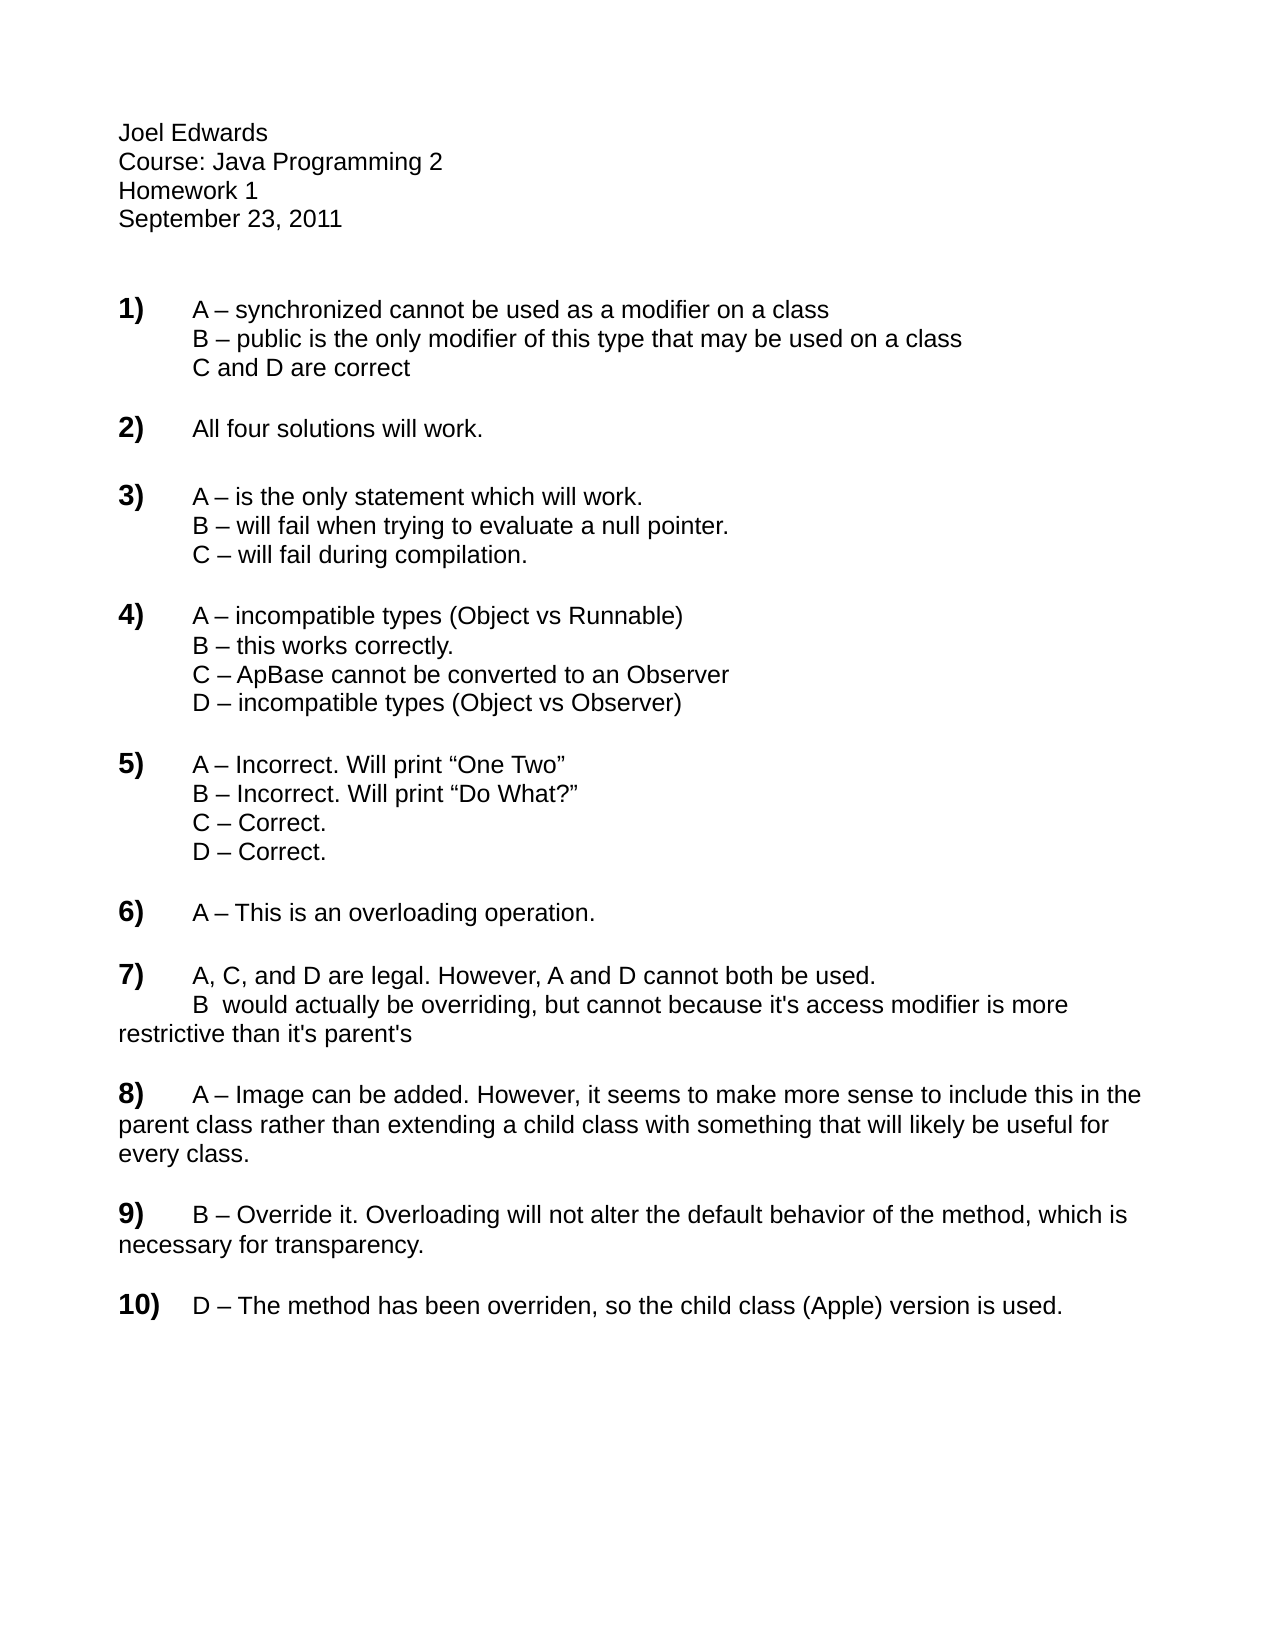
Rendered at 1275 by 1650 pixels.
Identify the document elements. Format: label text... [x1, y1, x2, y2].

text B – this works correctly. [118, 631, 1157, 659]
text 7) A, C, and D are legal. However, A and D cannot both be used. [118, 957, 1157, 990]
text B – public is the only modifier of this type that may be used on a class [118, 324, 1157, 353]
text 2) All four solutions will work. [118, 410, 1157, 444]
text Course: Java Programming 2 [118, 147, 1157, 176]
text Joel Edwards [118, 118, 1157, 147]
text C – Correct. [118, 808, 1157, 837]
text C – will fail during compilation. [118, 540, 1157, 568]
text 3) A – is the only statement which will work. [118, 477, 1157, 511]
text B – will fail when trying to evaluate a null pointer. [118, 511, 1157, 540]
text D – Correct. [118, 837, 1157, 866]
text B would actually be overriding, but cannot because it's access modifier is more restrictive than it's parent's [118, 990, 1157, 1048]
text 6) A – This is an overloading operation. [118, 894, 1157, 928]
text September 23, 2011 [118, 204, 1157, 233]
text Homework 1 [118, 176, 1157, 204]
text 8) A – Image can be added. However, it seems to make more sense to include this in the parent class rather than extending a child class with something that will likely be useful for every class. [118, 1076, 1157, 1167]
text D – incompatible types (Object vs Observer) [118, 688, 1157, 717]
text C – ApBase cannot be converted to an Observer [118, 659, 1157, 688]
text 10) D – The method has been overriden, so the child class (Apple) version is used. [118, 1287, 1157, 1321]
text 5) A – Incorrect. Will print “One Two” [118, 746, 1157, 779]
text C and D are correct [118, 353, 1157, 382]
text 4) A – incompatible types (Object vs Runnable) [118, 597, 1157, 631]
text B – Incorrect. Will print “Do What?” [118, 779, 1157, 808]
text 9) B – Override it. Overloading will not alter the default behavior of the method, which is necessary for transparency. [118, 1196, 1157, 1258]
text 1) A – synchronized cannot be used as a modifier on a class [118, 291, 1157, 324]
